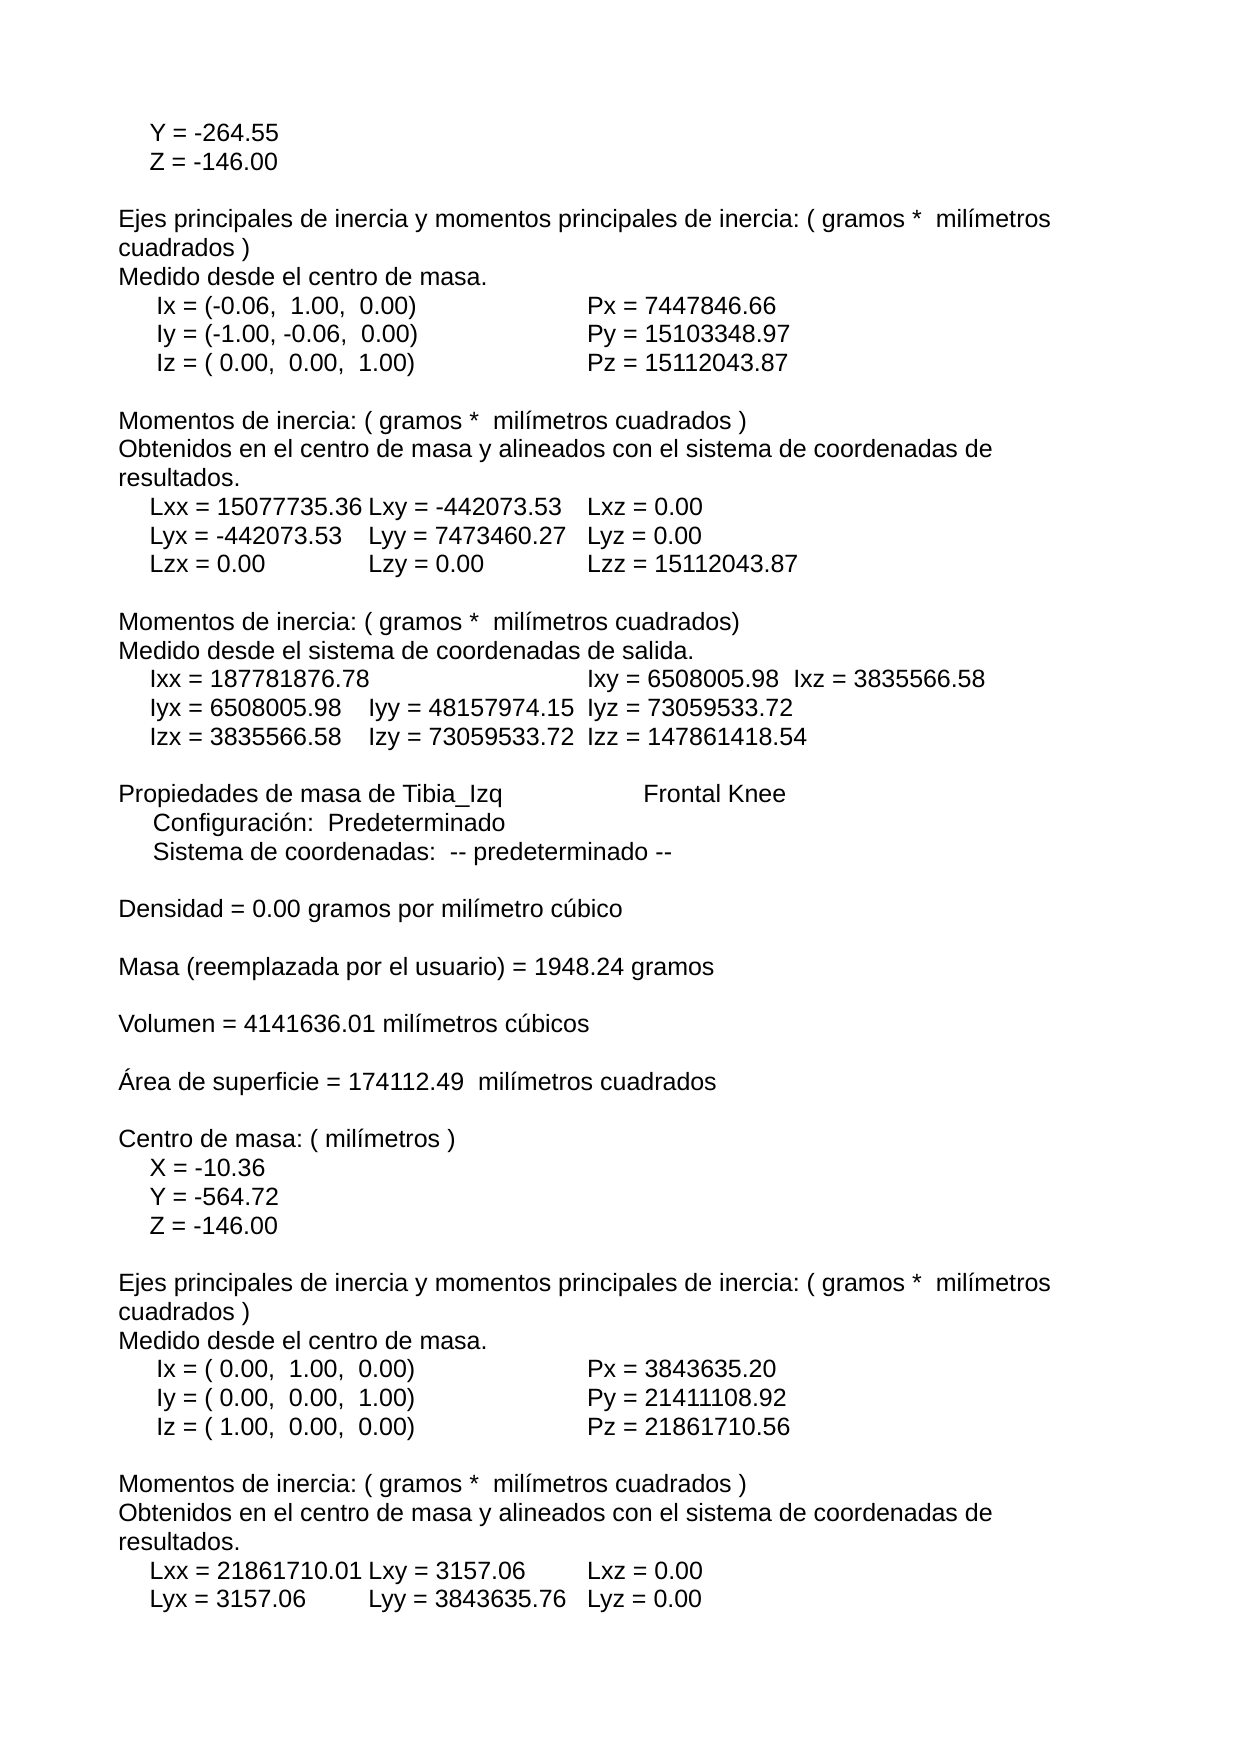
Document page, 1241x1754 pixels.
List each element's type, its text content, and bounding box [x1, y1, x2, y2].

text Iz = ( 0.00, 0.00, 1.00) Pz = 15112043.87 [118, 348, 1122, 377]
text Ixx = 187781876.78 Ixy = 6508005.98 Ixz = 3835566.58 [118, 664, 1122, 693]
text Medido desde el sistema de coordenadas de salida. [118, 636, 1122, 664]
text Ix = (-0.06, 1.00, 0.00) Px = 7447846.66 [118, 291, 1122, 319]
text Z = -146.00 [118, 147, 1122, 176]
text Lyx = -442073.53 Lyy = 7473460.27 Lyz = 0.00 [118, 521, 1122, 549]
text Ejes principales de inercia y momentos principales de inercia: ( gramos * milímetros cuadrados ) [118, 204, 1122, 262]
text Lxx = 21861710.01 Lxy = 3157.06 Lxz = 0.00 [118, 1556, 1122, 1584]
text Configuración: Predeterminado [118, 808, 1122, 837]
text Z = -146.00 [118, 1211, 1122, 1239]
text Y = -564.72 [118, 1182, 1122, 1211]
text Obtenidos en el centro de masa y alineados con el sistema de coordenadas de resultados. [118, 1498, 1122, 1556]
text Iy = ( 0.00, 0.00, 1.00) Py = 21411108.92 [118, 1383, 1122, 1412]
text Y = -264.55 [118, 118, 1122, 147]
text Iy = (-1.00, -0.06, 0.00) Py = 15103348.97 [118, 319, 1122, 348]
text Propiedades de masa de Tibia_Izq Frontal Knee [118, 779, 1122, 808]
text X = -10.36 [118, 1153, 1122, 1182]
text Ejes principales de inercia y momentos principales de inercia: ( gramos * milímetros cuadrados ) [118, 1268, 1122, 1326]
text Medido desde el centro de masa. [118, 1326, 1122, 1354]
text Iz = ( 1.00, 0.00, 0.00) Pz = 21861710.56 [118, 1412, 1122, 1441]
text Densidad = 0.00 gramos por milímetro cúbico [118, 894, 1122, 923]
text Centro de masa: ( milímetros ) [118, 1124, 1122, 1153]
text Volumen = 4141636.01 milímetros cúbicos [118, 1009, 1122, 1038]
text Masa (reemplazada por el usuario) = 1948.24 gramos [118, 952, 1122, 981]
text Medido desde el centro de masa. [118, 262, 1122, 291]
text Obtenidos en el centro de masa y alineados con el sistema de coordenadas de resultados. [118, 434, 1122, 492]
text Lxx = 15077735.36 Lxy = -442073.53 Lxz = 0.00 [118, 492, 1122, 521]
text Izx = 3835566.58 Izy = 73059533.72 Izz = 147861418.54 [118, 722, 1122, 751]
text Lyx = 3157.06 Lyy = 3843635.76 Lyz = 0.00 [118, 1584, 1122, 1613]
text Iyx = 6508005.98 Iyy = 48157974.15 Iyz = 73059533.72 [118, 693, 1122, 722]
text Sistema de coordenadas: -- predeterminado -- [118, 837, 1122, 866]
text Momentos de inercia: ( gramos * milímetros cuadrados ) [118, 1469, 1122, 1498]
text Ix = ( 0.00, 1.00, 0.00) Px = 3843635.20 [118, 1354, 1122, 1383]
text Área de superficie = 174112.49 milímetros cuadrados [118, 1067, 1122, 1096]
text Lzx = 0.00 Lzy = 0.00 Lzz = 15112043.87 [118, 549, 1122, 578]
text Momentos de inercia: ( gramos * milímetros cuadrados ) [118, 406, 1122, 434]
text Momentos de inercia: ( gramos * milímetros cuadrados) [118, 607, 1122, 636]
